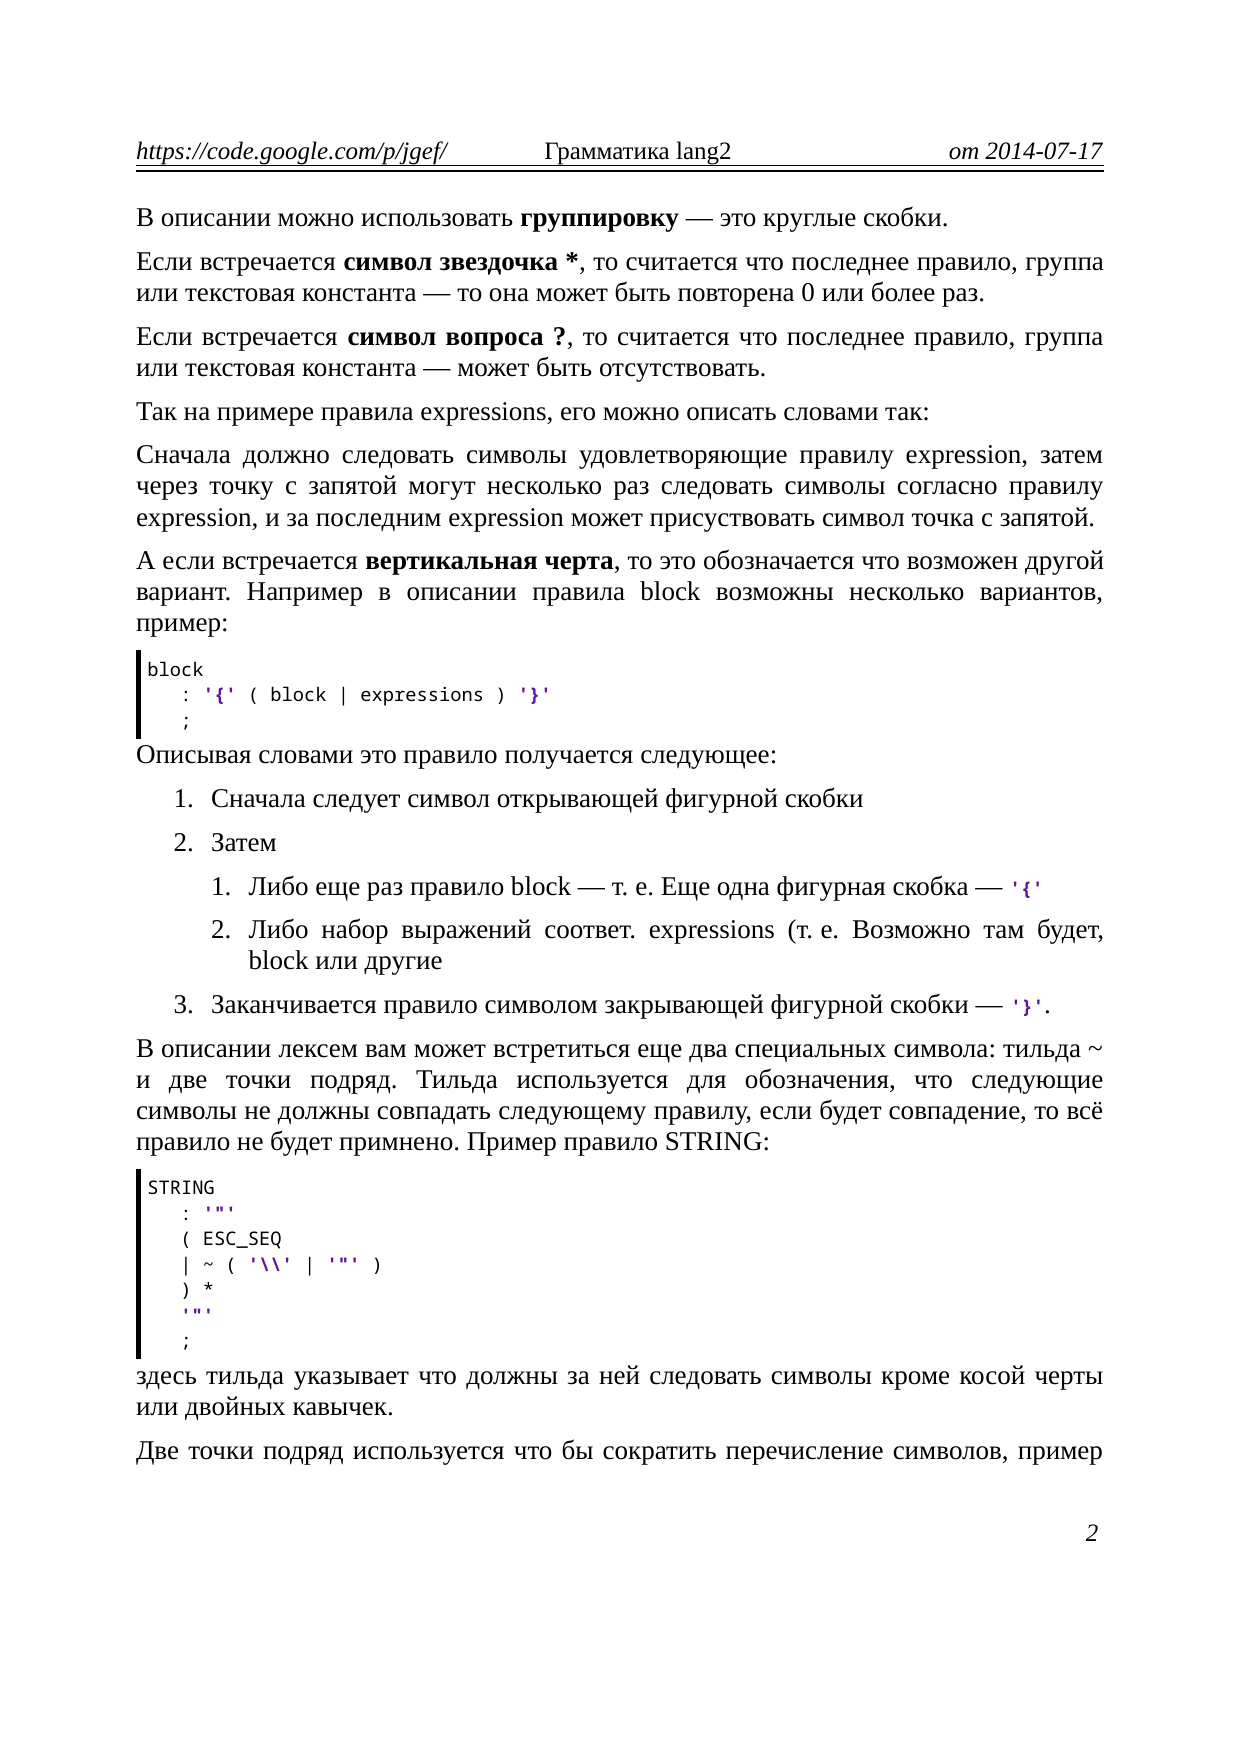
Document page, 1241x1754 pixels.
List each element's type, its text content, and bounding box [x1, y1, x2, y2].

text здесь тильда указывает что должны за ней следовать символы кроме косой черты или двойных кавычек. [136, 1359, 1104, 1422]
list Либо набор выражений соответ. expressions (т. е. Возможно там будет, block или другие [211, 913, 1104, 976]
text block [141, 650, 1104, 682]
text ( ESC_SEQ [141, 1226, 1104, 1251]
text '"' [141, 1302, 1104, 1328]
text Описывая словами это правило получается следующее: [136, 739, 1104, 770]
text ) * [141, 1277, 1104, 1302]
text | ~ ( '\\' | '"' ) [141, 1251, 1104, 1277]
text В описании лексем вам может встретиться еще два специальных символа: тильда ~ и две точки подряд. Тильда используется для обозначения, что следующие символы не должны совпадать следующему правилу, если будет совпадение, то всё правило не будет примнено. Пример правило STRING: [136, 1032, 1104, 1156]
text Сначала должно следовать символы удовлетворяющие правилу expression, затем через точку с запятой могут несколько раз следовать символы согласно правилу expression, и за последним expression может присуствовать символ точка с запятой. [136, 438, 1104, 532]
text STRING [141, 1169, 1104, 1200]
text ; [141, 1328, 1104, 1359]
text Две точки подряд используется что бы сократить перечисление символов, пример [136, 1434, 1104, 1465]
text Если встречается символ звездочка *, то считается что последнее правило, группа или текстовая константа — то она может быть повторена 0 или более раз. [136, 245, 1104, 307]
text В описании можно использовать группировку — это круглые скобки. [136, 201, 1104, 233]
text Так на примере правила expressions, его можно описать словами так: [136, 395, 1104, 426]
list Сначала следует символ открывающей фигурной скобки [173, 782, 1104, 813]
list Заканчивается правило символом закрывающей фигурной скобки — '}'. [173, 988, 1104, 1019]
list Затем [173, 826, 1104, 857]
text А если встречается вертикальная черта, то это обозначается что возможен другой вариант. Например в описании правила block возможны несколько вариантов, пример: [136, 544, 1104, 638]
text Если встречается символ вопроса ?, то считается что последнее правило, группа или текстовая константа — может быть отсутствовать. [136, 320, 1104, 382]
text ; [141, 707, 1104, 739]
text : '"' [141, 1200, 1104, 1226]
text : '{' ( block | expressions ) '}' [141, 682, 1104, 707]
list Либо еще раз правило block — т. е. Еще одна фигурная скобка — '{' [211, 869, 1104, 901]
